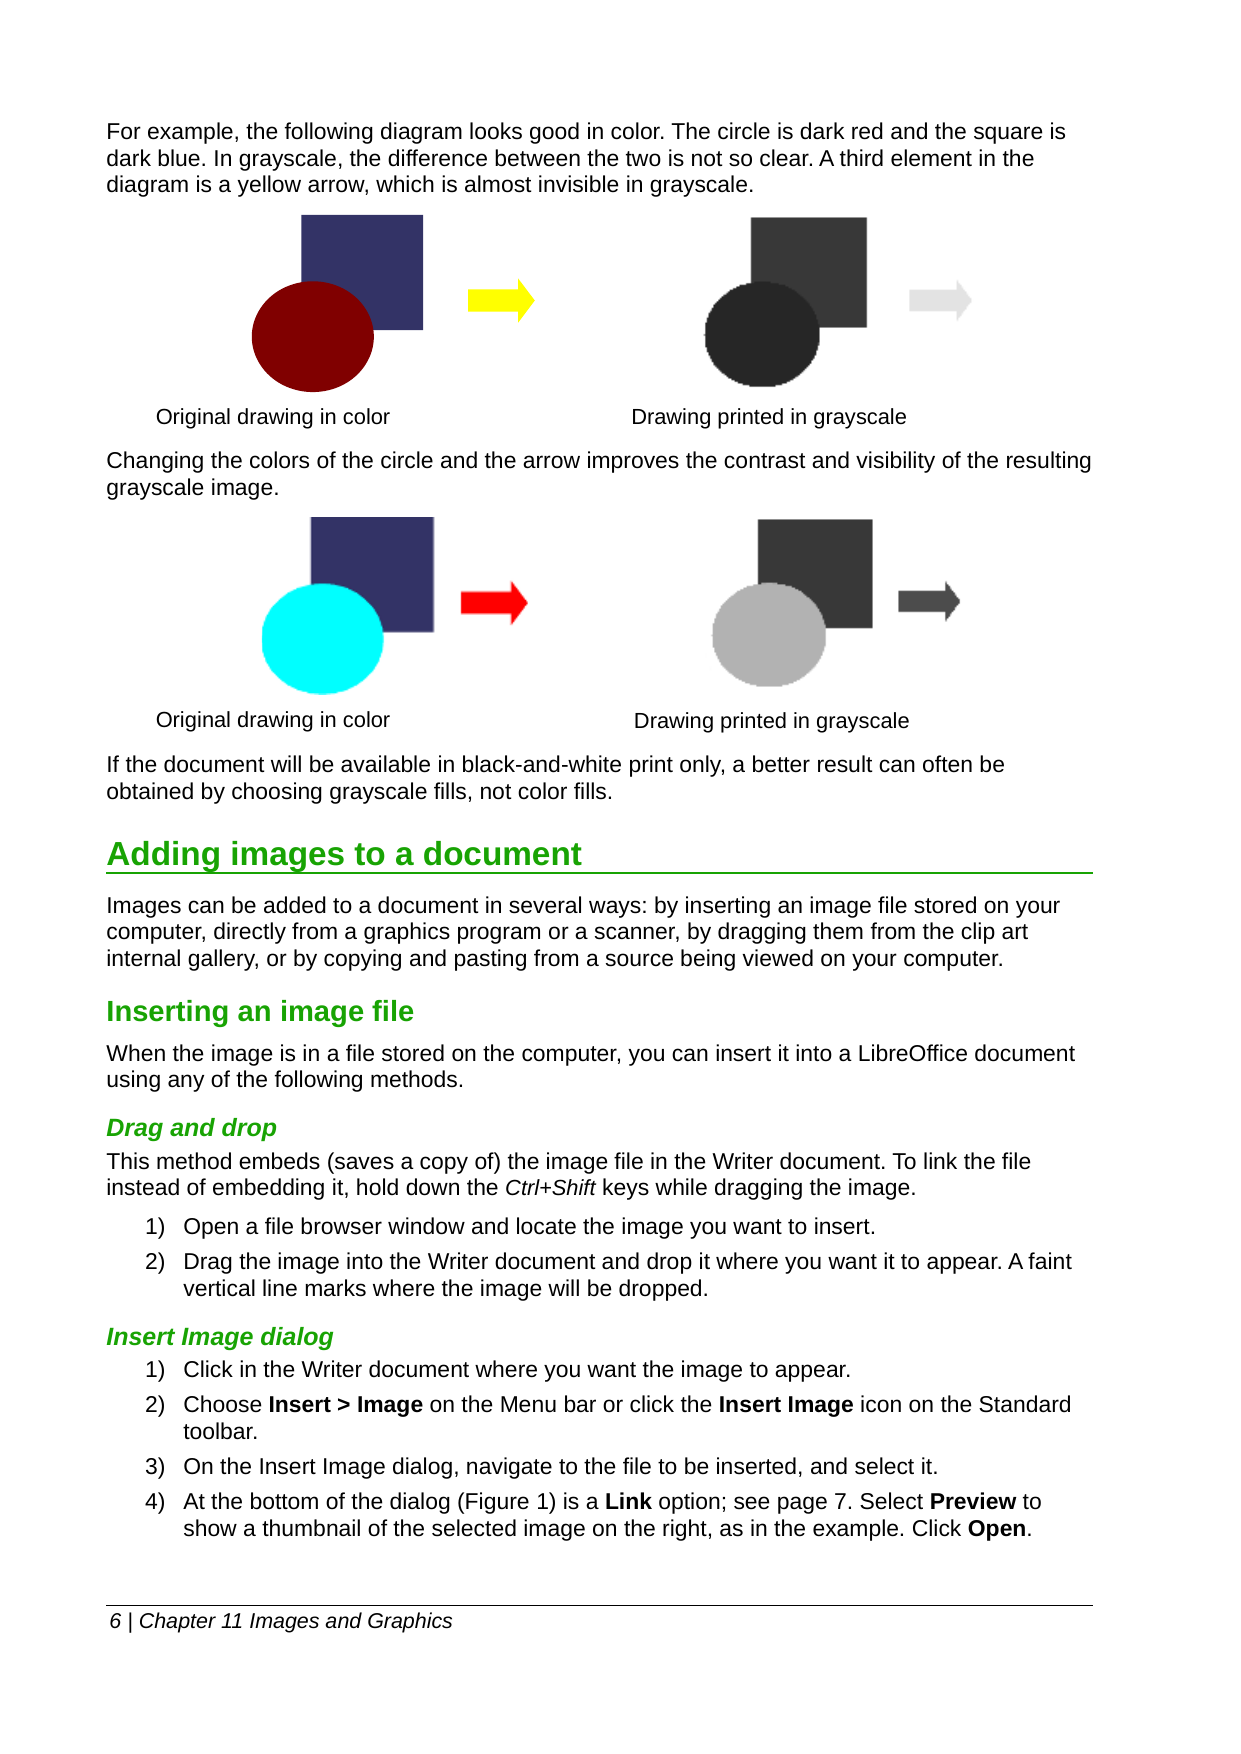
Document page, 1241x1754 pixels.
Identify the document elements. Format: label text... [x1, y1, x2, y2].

table_header Drawing printed in grayscale [631, 215, 1043, 429]
table_header Drawing printed in grayscale [634, 518, 1043, 734]
subtitle Inserting an image file [106, 994, 1093, 1028]
list Open a file browser window and locate the image you want to insert. [165, 1213, 1093, 1239]
table_header Original drawing in color [156, 215, 631, 429]
text Changing the colors of the circle and the arrow improves the contrast and visibility of the resulting grayscale image. [106, 447, 1093, 500]
subtitle Insert Image dialog [106, 1322, 1093, 1350]
text For example, the following diagram looks good in color. The circle is dark red and the square is dark blue. In grayscale, the difference between the two is not so clear. A third element in the diagram is a yellow arrow, which is almost invisible in grayscale. [106, 118, 1093, 197]
subtitle Adding images to a document [106, 833, 1093, 872]
list Click in the Writer document where you want the image to appear. [165, 1356, 1093, 1383]
picture [686, 215, 988, 392]
subtitle Drag and drop [106, 1113, 1093, 1142]
picture [261, 517, 528, 695]
list Choose Insert > Image on the Menu bar or click the Insert Image icon on the Standard toolbar. [165, 1391, 1093, 1444]
text This method embeds (saves a copy of) the image file in the Writer document. To link the file instead of embedding it, hold down the Ctrl+Shift keys while dragging the image. [106, 1148, 1093, 1201]
table_header Original drawing in color [156, 518, 634, 734]
list Drag the image into the Writer document and drop it where you want it to appear. A faint vertical line marks where the image will be dropped. [165, 1248, 1093, 1301]
text If the document will be available in black-and-white print only, a better result can often be obtained by choosing grayscale fills, not color fills. [106, 751, 1093, 804]
text When the image is in a file stored on the computer, you can insert it into a LibreOffice document using any of the following methods. [106, 1040, 1093, 1092]
picture [705, 517, 973, 695]
text Images can be added to a document in several ways: by inserting an image file stored on your computer, directly from a graphics program or a scanner, by dragging them from the clip art internal gallery, or by copying and pasting from a source being viewed on your computer. [106, 892, 1093, 971]
list At the bottom of the dialog (Figure 1) is a Link option; see page 7. Select Preview to show a thumbnail of the selected image on the right, as in the example. Click Open. [165, 1488, 1093, 1541]
list On the Insert Image dialog, navigate to the file to be inserted, and select it. [165, 1453, 1093, 1479]
